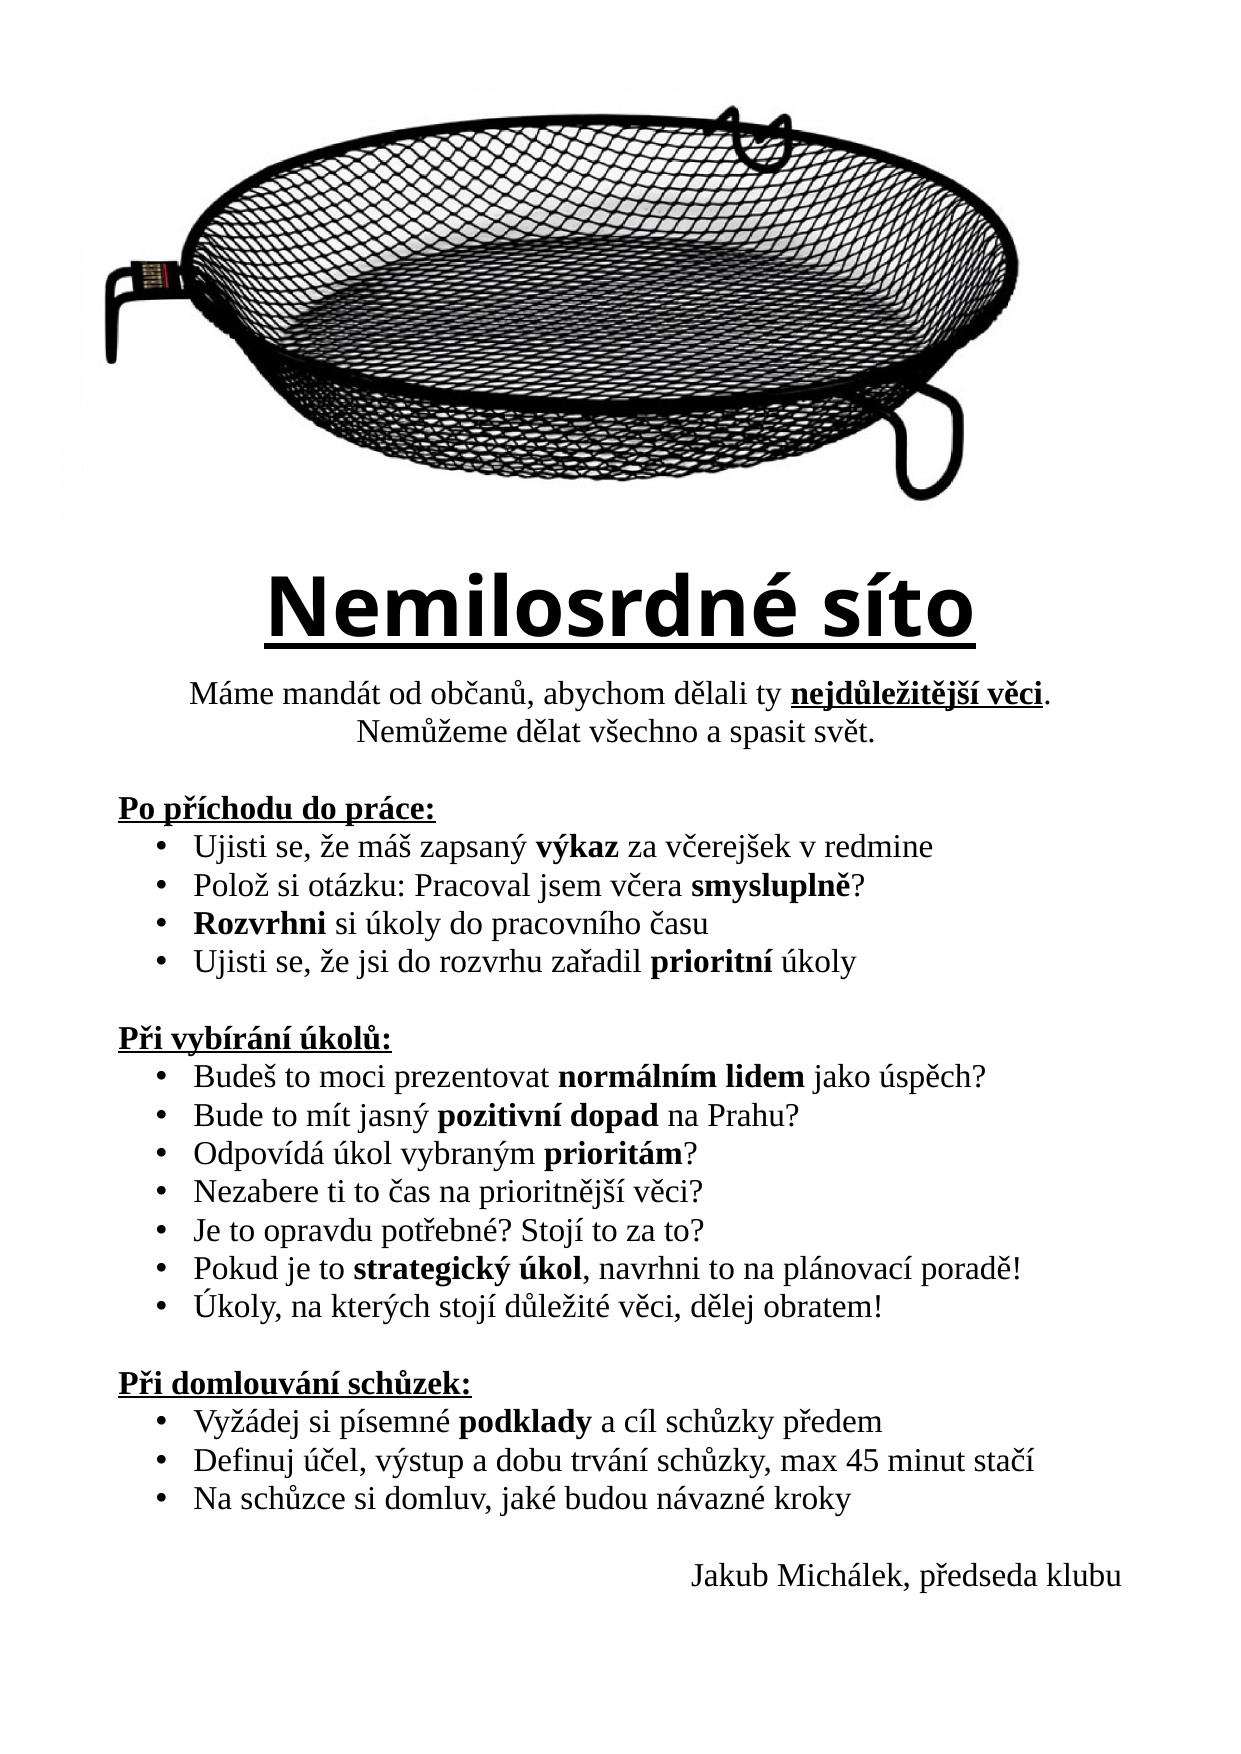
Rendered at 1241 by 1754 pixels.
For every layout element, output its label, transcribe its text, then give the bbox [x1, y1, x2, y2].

list Polož si otázku: Pracoval jsem včera smysluplně? [156, 865, 1122, 903]
list Na schůzce si domluv, jaké budou návazné kroky [156, 1478, 1122, 1516]
list Pokud je to strategický úkol, navrhni to na plánovací poradě! [156, 1248, 1122, 1286]
list Bude to mít jasný pozitivní dopad na Prahu? [156, 1095, 1122, 1133]
list Budeš to moci prezentovat normálním lidem jako úspěch? [156, 1056, 1122, 1095]
list Úkoly, na kterých stojí důležité věci, dělej obratem! [156, 1286, 1122, 1325]
text Po příchodu do práce: [118, 788, 1122, 826]
list Definuj účel, výstup a dobu trvání schůzky, max 45 minut stačí [156, 1440, 1122, 1478]
title Nemilosrdné síto [118, 143, 1122, 661]
text Nemůžeme dělat všechno a spasit svět. [118, 711, 1122, 750]
text Při domlouvání schůzek: [118, 1363, 1122, 1401]
list Nezabere ti to čas na prioritnější věci? [156, 1171, 1122, 1210]
list Ujisti se, že jsi do rozvrhu zařadil prioritní úkoly [156, 941, 1122, 980]
text Máme mandát od občanů, abychom dělali ty nejdůležitější věci. [118, 673, 1122, 711]
list Rozvrhni si úkoly do pracovního času [156, 903, 1122, 941]
list Je to opravdu potřebné? Stojí to za to? [156, 1210, 1122, 1248]
list Odpovídá úkol vybraným prioritám? [156, 1133, 1122, 1171]
picture [59, 59, 1063, 547]
list Vyžádej si písemné podklady a cíl schůzky předem [156, 1401, 1122, 1440]
text Při vybírání úkolů: [118, 1018, 1122, 1056]
list Ujisti se, že máš zapsaný výkaz za včerejšek v redmine [156, 826, 1122, 865]
text Jakub Michálek, předseda klubu [118, 1555, 1122, 1593]
